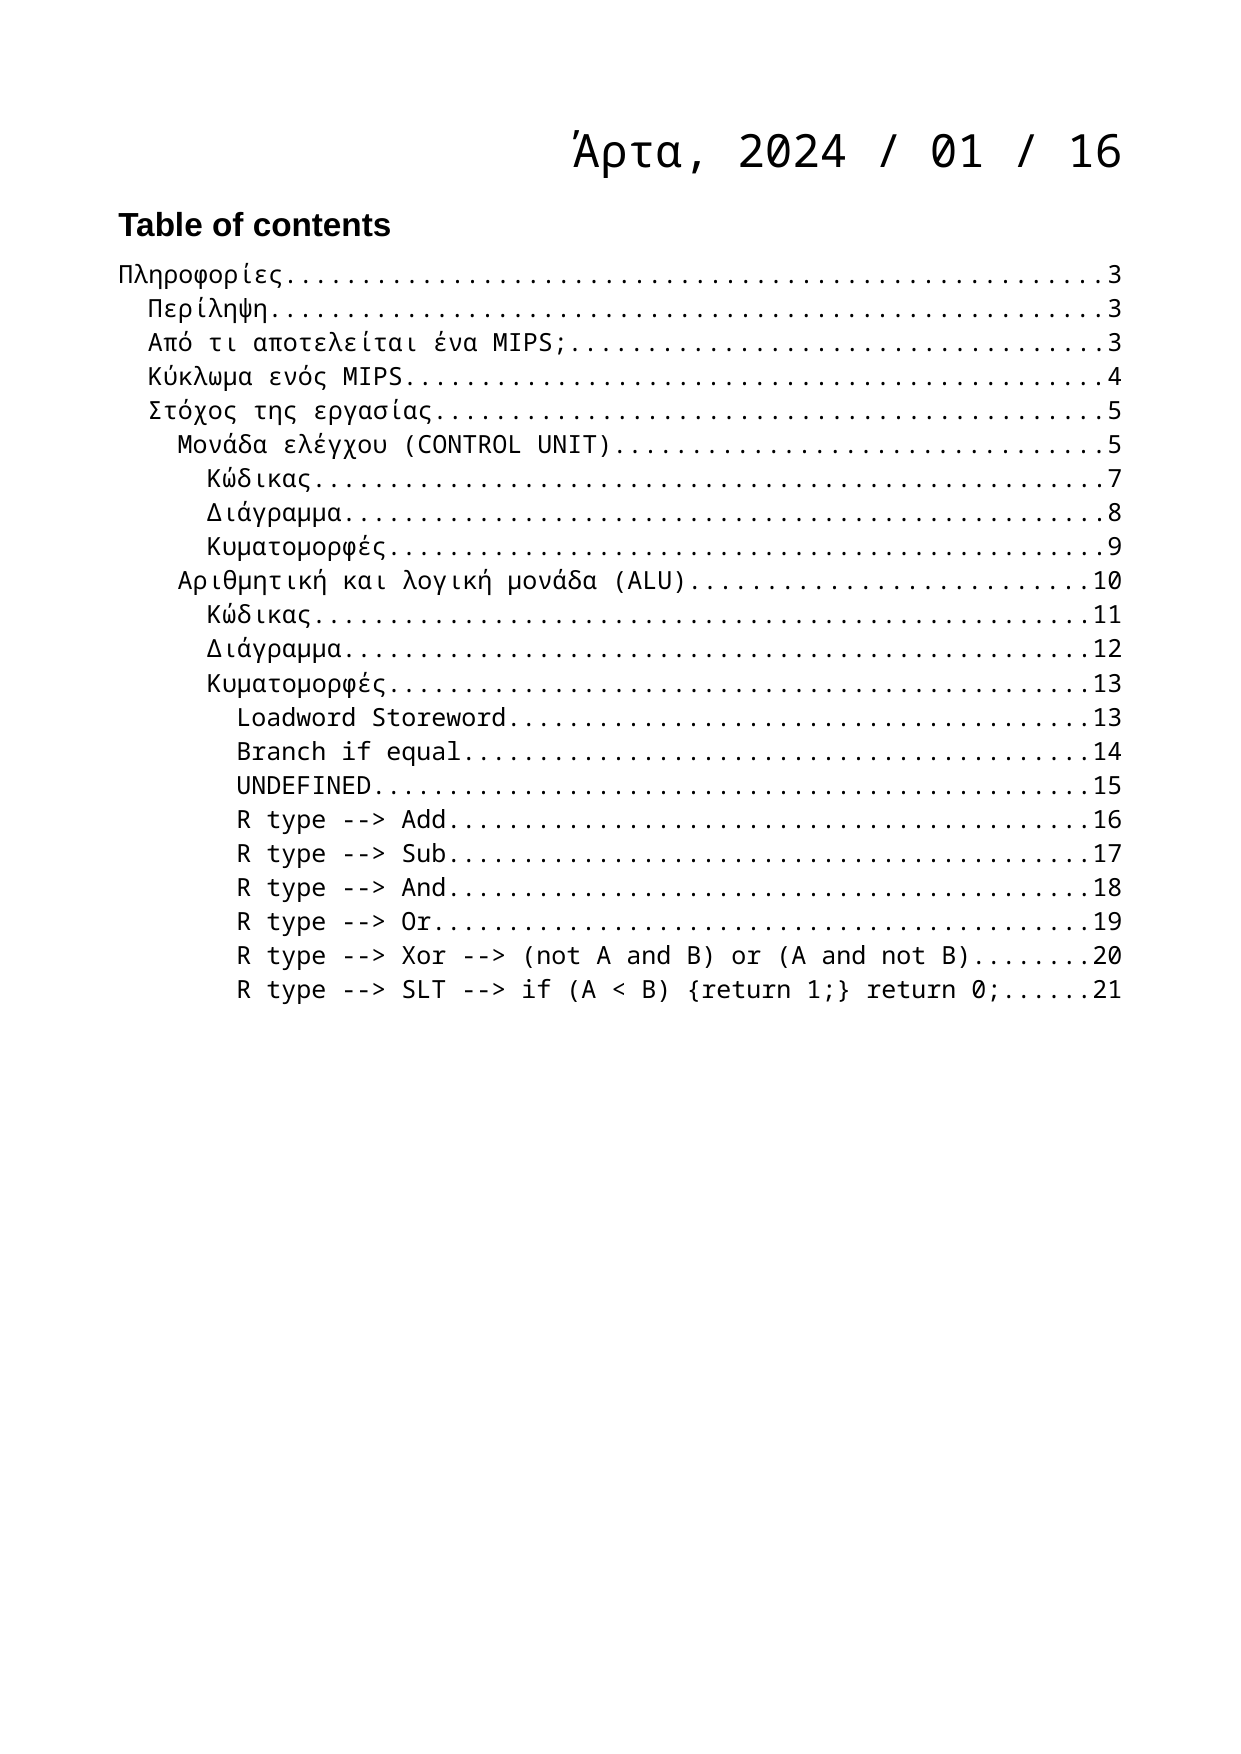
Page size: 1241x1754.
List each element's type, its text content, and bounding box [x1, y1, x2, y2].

text Από τι αποτελείται ένα MIPS; 3 [148, 324, 1122, 359]
text Branch if equal 14 [236, 733, 1122, 767]
text Διάγραμμα 12 [207, 631, 1122, 665]
text Κύκλωμα ενός MIPS 4 [148, 359, 1122, 393]
text R type --> And 18 [236, 869, 1122, 904]
text Διάγραμμα 8 [207, 495, 1122, 529]
text UNDEFINED 15 [236, 767, 1122, 801]
text Κυματομορφές 13 [207, 665, 1122, 699]
text Στόχος της εργασίας 5 [148, 393, 1122, 427]
text Loadword Storeword 13 [236, 699, 1122, 733]
text Περίληψη 3 [148, 291, 1122, 324]
text Πληροφορίες 3 [118, 256, 1122, 291]
text Κυματομορφές 9 [207, 529, 1122, 563]
text R type --> SLT --> if (A < B) {return 1;} return 0; 21 [236, 972, 1122, 1006]
subtitle Table of contents [118, 206, 1122, 244]
text R type --> Xor --> (not A and B) or (A and not B) 20 [236, 938, 1122, 972]
text Κώδικας 7 [207, 461, 1122, 495]
text Άρτα, 2024 / 01 / 16 [118, 118, 1122, 181]
text Κώδικας 11 [207, 597, 1122, 631]
text R type --> Or 19 [236, 904, 1122, 938]
text R type --> Sub 17 [236, 836, 1122, 869]
text Μονάδα ελέγχου (CONTROL UNIT) 5 [177, 427, 1122, 461]
text Αριθμητική και λογική μονάδα (ALU) 10 [177, 563, 1122, 597]
text R type --> Add 16 [236, 801, 1122, 836]
